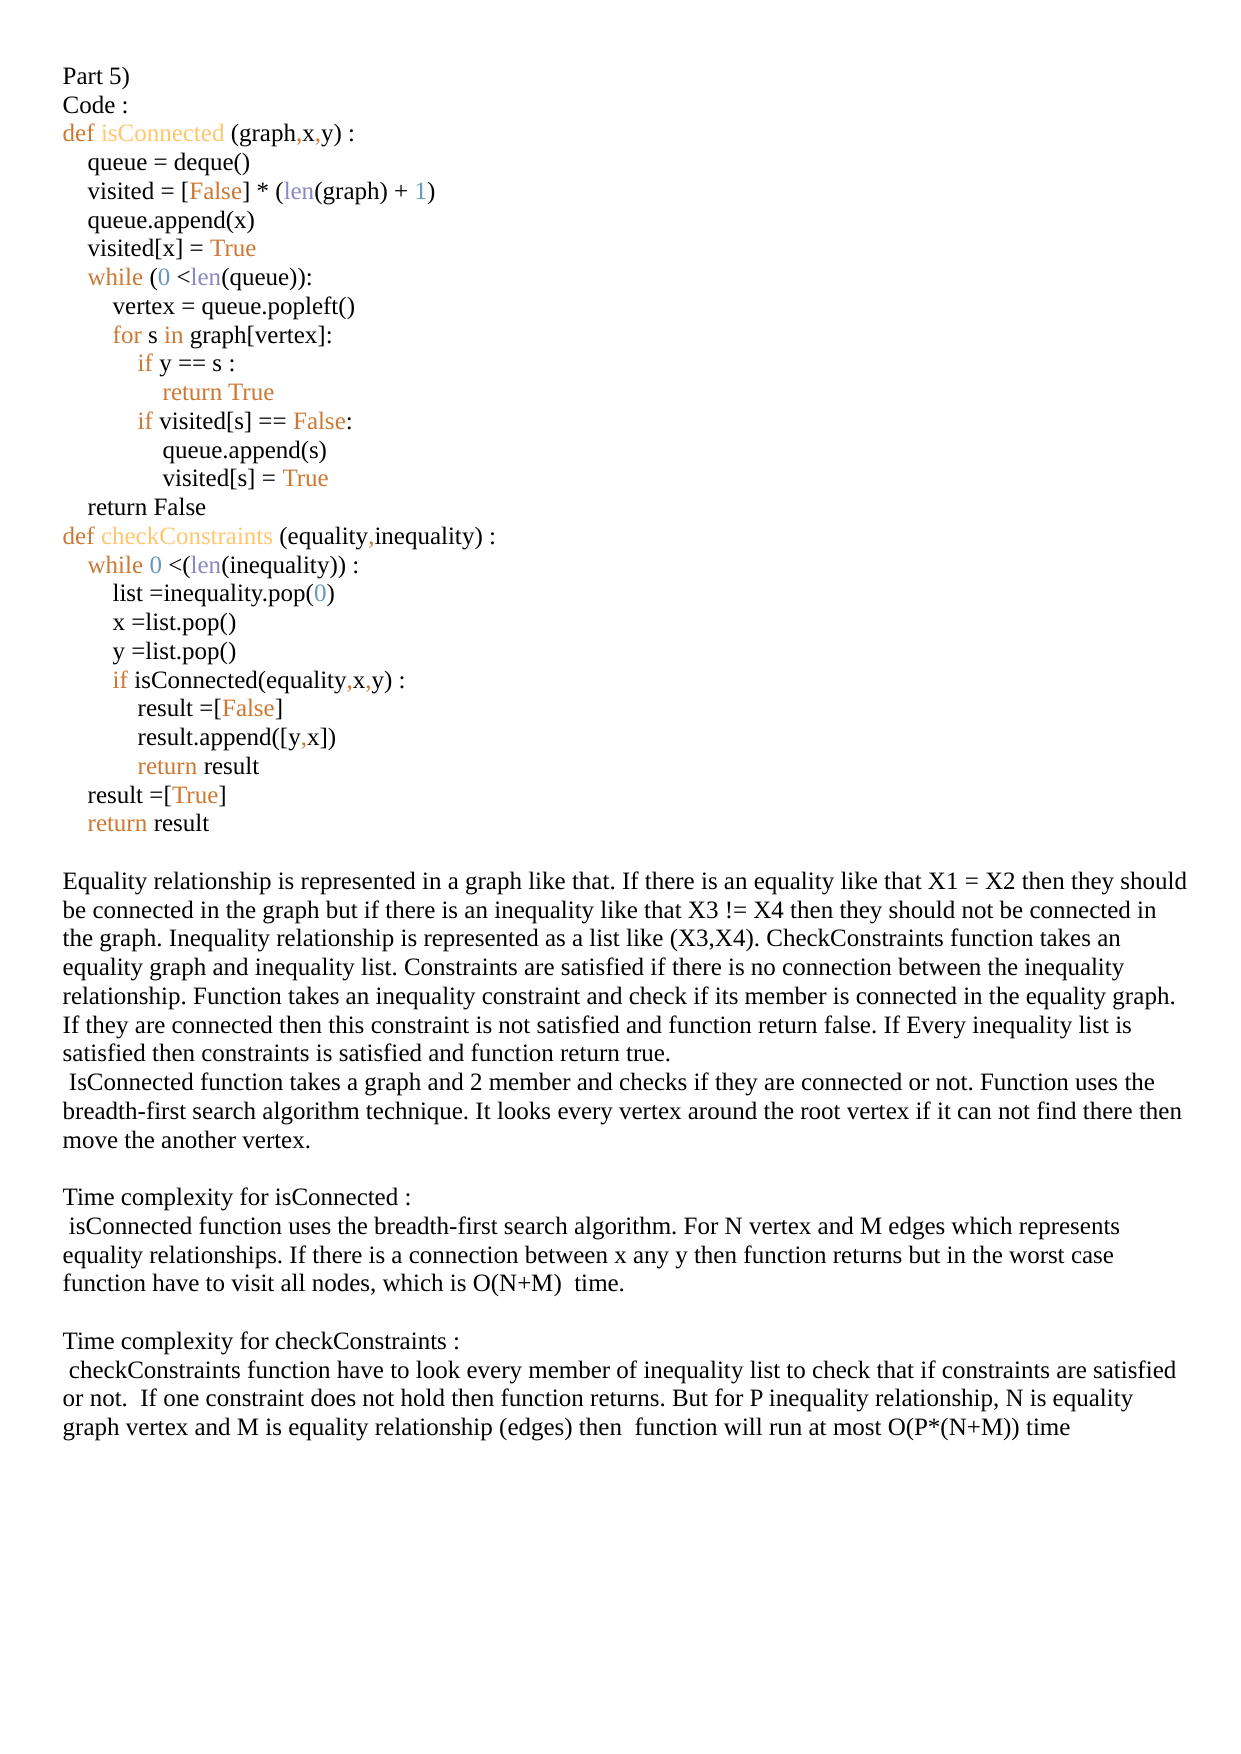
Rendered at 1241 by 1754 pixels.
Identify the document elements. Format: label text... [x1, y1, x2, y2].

text Equality relationship is represented in a graph like that. If there is an equality like that X1 = X2 then they should be connected in the graph but if there is an inequality like that X3 != X4 then they should not be connected in the graph. Inequality relationship is represented as a list like (X3,X4). CheckConstraints function takes an equality graph and inequality list. Constraints are satisfied if there is no connection between the inequality relationship. Function takes an inequality constraint and check if its member is connected in the equality graph. If they are connected then this constraint is not satisfied and function return false. If Every inequality list is satisfied then constraints is satisfied and function return true. [62, 866, 1187, 1067]
text queue = deque() [62, 147, 1187, 176]
text visited[x] = True [62, 233, 1187, 262]
text IsConnected function takes a graph and 2 member and checks if they are connected or not. Function uses the breadth-first search algorithm technique. It looks every vertex around the root vertex if it can not find there then move the another vertex. [62, 1067, 1187, 1153]
text return result [62, 751, 1187, 780]
text return result [62, 808, 1187, 837]
text visited[s] = True [62, 463, 1187, 492]
text queue.append(x) [62, 205, 1187, 233]
text return False [62, 492, 1187, 521]
text for s in graph[vertex]: [62, 320, 1187, 348]
text def checkConstraints (equality,inequality) : [62, 521, 1187, 550]
text def isConnected (graph,x,y) : [62, 118, 1187, 147]
text result.append([y,x]) [62, 722, 1187, 751]
text if isConnected(equality,x,y) : [62, 665, 1187, 693]
text Time complexity for checkConstraints : [62, 1326, 1187, 1355]
text Code : [62, 90, 1187, 118]
text if y == s : [62, 348, 1187, 377]
text Time complexity for isConnected : [62, 1182, 1187, 1211]
text Part 5) [62, 61, 1187, 90]
text result =[True] [62, 780, 1187, 808]
text if visited[s] == False: [62, 406, 1187, 435]
text list =inequality.pop(0) [62, 578, 1187, 607]
text return True [62, 377, 1187, 406]
text y =list.pop() [62, 636, 1187, 665]
text checkConstraints function have to look every member of inequality list to check that if constraints are satisfied or not. If one constraint does not hold then function returns. But for P inequality relationship, N is equality graph vertex and M is equality relationship (edges) then function will run at most O(P*(N+M)) time [62, 1355, 1187, 1441]
text visited = [False] * (len(graph) + 1) [62, 176, 1187, 205]
text while (0 <len(queue)): [62, 262, 1187, 291]
text result =[False] [62, 693, 1187, 722]
text queue.append(s) [62, 435, 1187, 463]
text x =list.pop() [62, 607, 1187, 636]
text vertex = queue.popleft() [62, 291, 1187, 320]
text isConnected function uses the breadth-first search algorithm. For N vertex and M edges which represents equality relationships. If there is a connection between x any y then function returns but in the worst case function have to visit all nodes, which is O(N+M) time. [62, 1211, 1187, 1297]
text while 0 <(len(inequality)) : [62, 550, 1187, 578]
